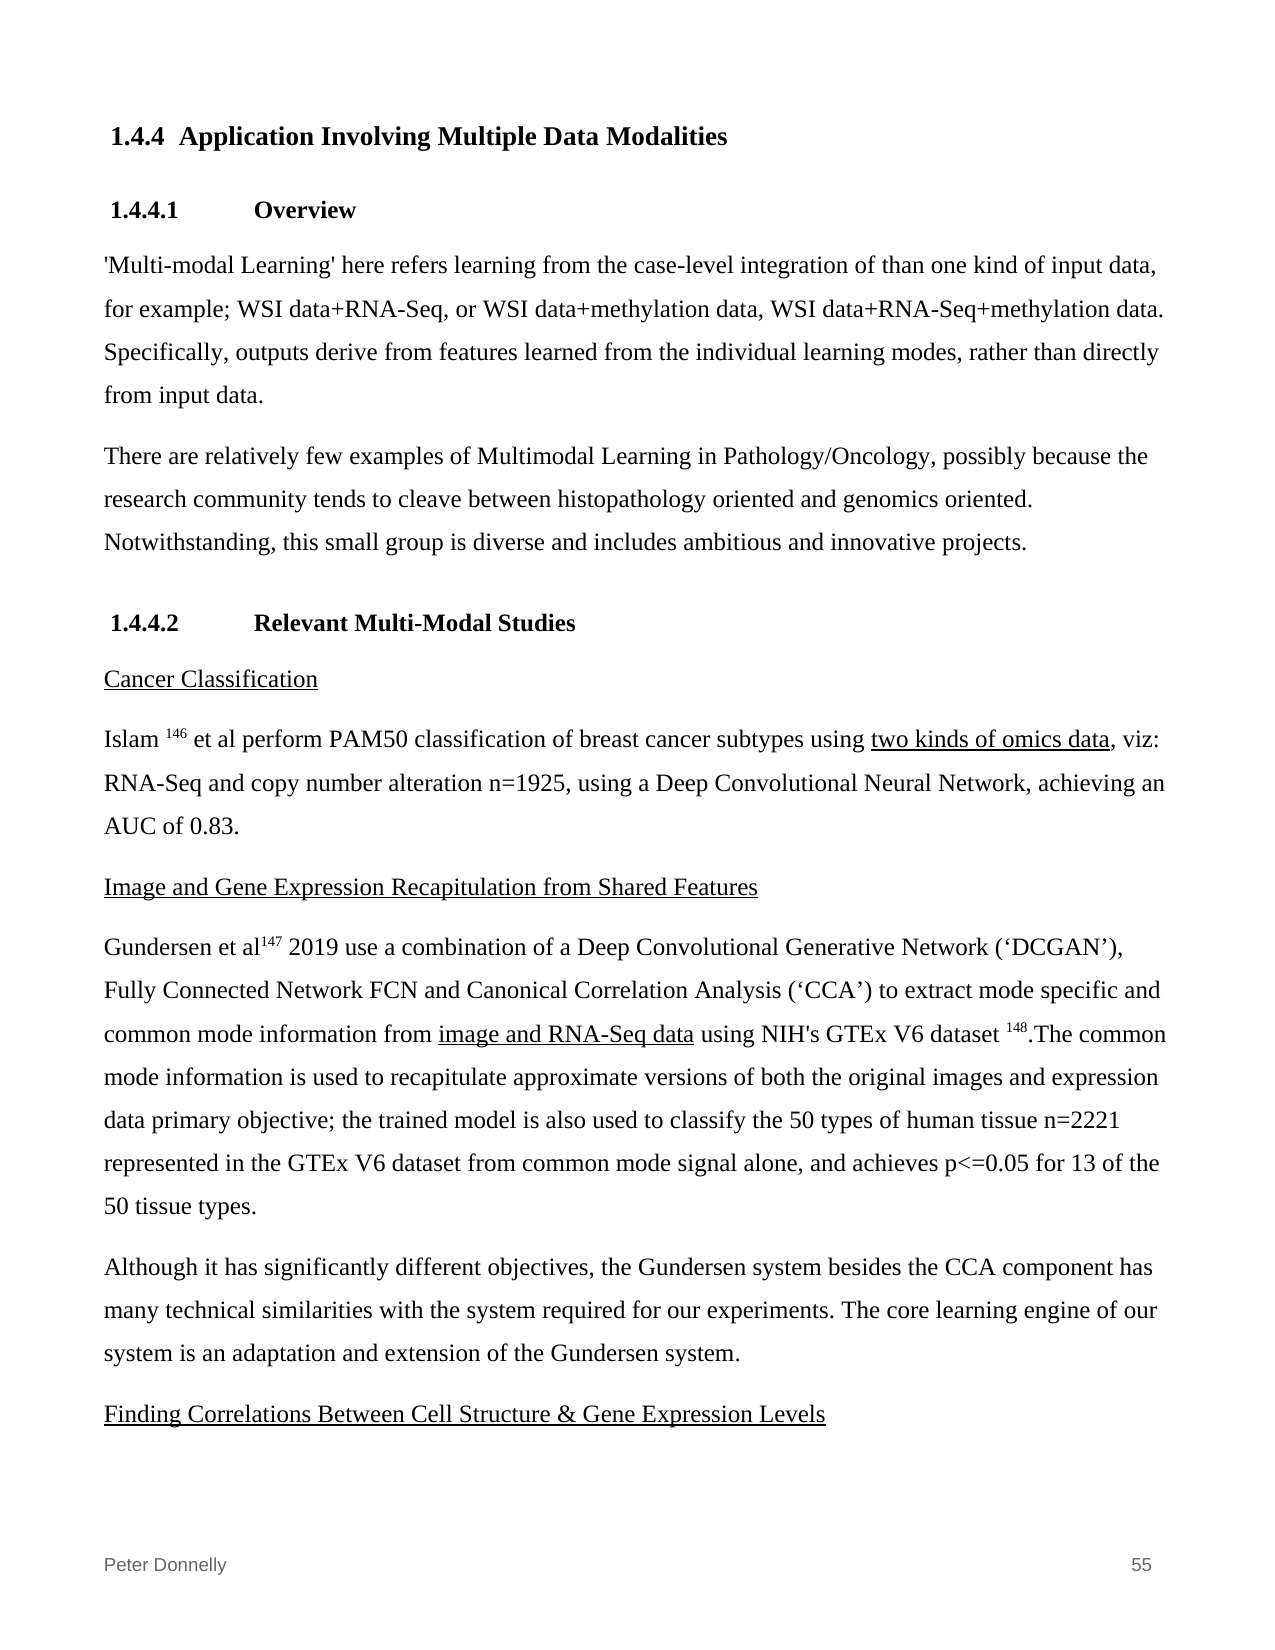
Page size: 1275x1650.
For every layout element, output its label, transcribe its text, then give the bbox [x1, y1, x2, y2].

text Although it has significantly different objectives, the Gundersen system besides the CCA component has many technical similarities with the system required for our experiments. The core learning engine of our system is an adaptation and extension of the Gundersen system. [103, 1252, 1181, 1367]
text Islam et al perform PAM50 classification of breast cancer subtypes using two kinds of omics data, viz: RNA-Seq and copy number alteration n=1925, using a Deep Convolutional Neural Network, achieving an AUC of 0.83. [103, 724, 1181, 839]
text There are relatively few examples of Multimodal Learning in Pathology/Oncology, possibly because the research community tends to cleave between histopathology oriented and genomics oriented. Notwithstanding, this small group is diverse and includes ambitious and innovative projects. [103, 441, 1181, 556]
subtitle Overview [103, 195, 1181, 224]
subtitle Application Involving Multiple Data Modalities [103, 120, 1181, 151]
subtitle Relevant Multi-Modal Studies [103, 608, 1181, 637]
text Image and Gene Expression Recapitulation from Shared Features [103, 872, 1181, 900]
text Cancer Classification [103, 664, 1181, 692]
text Finding Correlations Between Cell Structure & Gene Expression Levels [103, 1399, 1181, 1428]
text Gundersen et al 2019 use a combination of a Deep Convolutional Generative Network (‘DCGAN’), Fully Connected Network FCN and Canonical Correlation Analysis (‘CCA’) to extract mode specific and common mode information from image and RNA-Seq data using NIH's GTEx V6 dataset .The common mode information is used to recapitulate approximate versions of both the original images and expression data primary objective; the trained model is also used to classify the 50 types of human tissue n=2221 represented in the GTEx V6 dataset from common mode signal alone, and achieves p<=0.05 for 13 of the 50 tissue types. [103, 932, 1181, 1220]
text 'Multi-modal Learning' here refers learning from the case-level integration of than one kind of input data, for example; WSI data+RNA-Seq, or WSI data+methylation data, WSI data+RNA-Seq+methylation data. Specifically, outputs derive from features learned from the individual learning modes, rather than directly from input data. [103, 251, 1181, 409]
